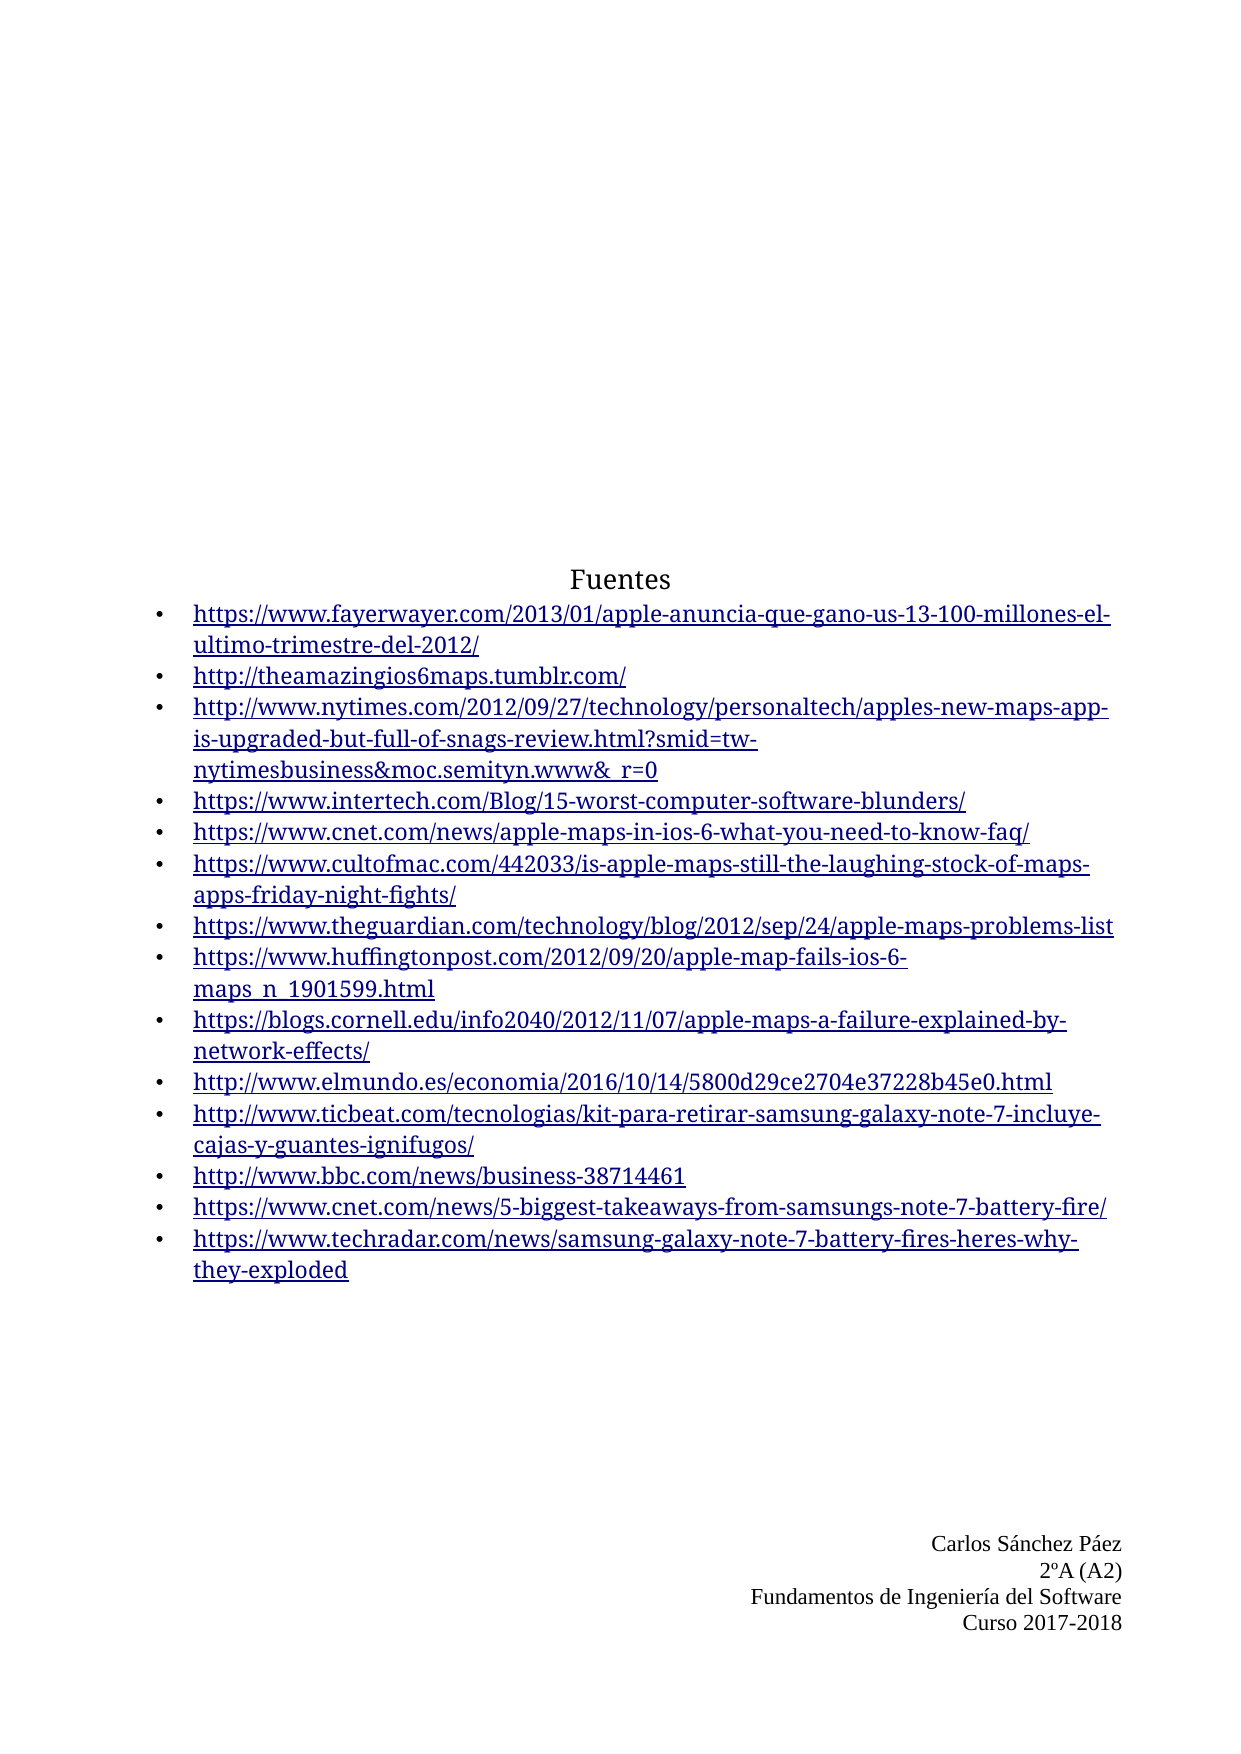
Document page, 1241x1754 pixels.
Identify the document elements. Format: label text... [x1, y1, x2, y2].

list http://www.elmundo.es/economia/2016/10/14/5800d29ce2704e37228b45e0.html [156, 1066, 1122, 1097]
list https://www.huffingtonpost.com/2012/09/20/apple-map-fails-ios-6-maps_n_1901599.html [156, 941, 1122, 1004]
list http://www.nytimes.com/2012/09/27/technology/personaltech/apples-new-maps-app-is-upgraded-but-full-of-snags-review.html?smid=tw-nytimesbusiness&moc.semityn.www&_r=0 [156, 691, 1122, 785]
text Fuentes [118, 561, 1122, 597]
list http://www.bbc.com/news/business-38714461 [156, 1160, 1122, 1191]
list https://www.cultofmac.com/442033/is-apple-maps-still-the-laughing-stock-of-maps-apps-friday-night-fights/ [156, 847, 1122, 910]
list https://blogs.cornell.edu/info2040/2012/11/07/apple-maps-a-failure-explained-by-network-effects/ [156, 1004, 1122, 1066]
list http://theamazingios6maps.tumblr.com/ [156, 660, 1122, 691]
list http://www.ticbeat.com/tecnologias/kit-para-retirar-samsung-galaxy-note-7-incluye-cajas-y-guantes-ignifugos/ [156, 1097, 1122, 1160]
list https://www.cnet.com/news/5-biggest-takeaways-from-samsungs-note-7-battery-fire/ [156, 1191, 1122, 1222]
list https://www.theguardian.com/technology/blog/2012/sep/24/apple-maps-problems-list [156, 910, 1122, 941]
list https://www.techradar.com/news/samsung-galaxy-note-7-battery-fires-heres-why-they-exploded [156, 1222, 1122, 1285]
list https://www.cnet.com/news/apple-maps-in-ios-6-what-you-need-to-know-faq/ [156, 816, 1122, 847]
list https://www.fayerwayer.com/2013/01/apple-anuncia-que-gano-us-13-100-millones-el-ultimo-trimestre-del-2012/ [156, 597, 1122, 660]
list https://www.intertech.com/Blog/15-worst-computer-software-blunders/ [156, 785, 1122, 816]
